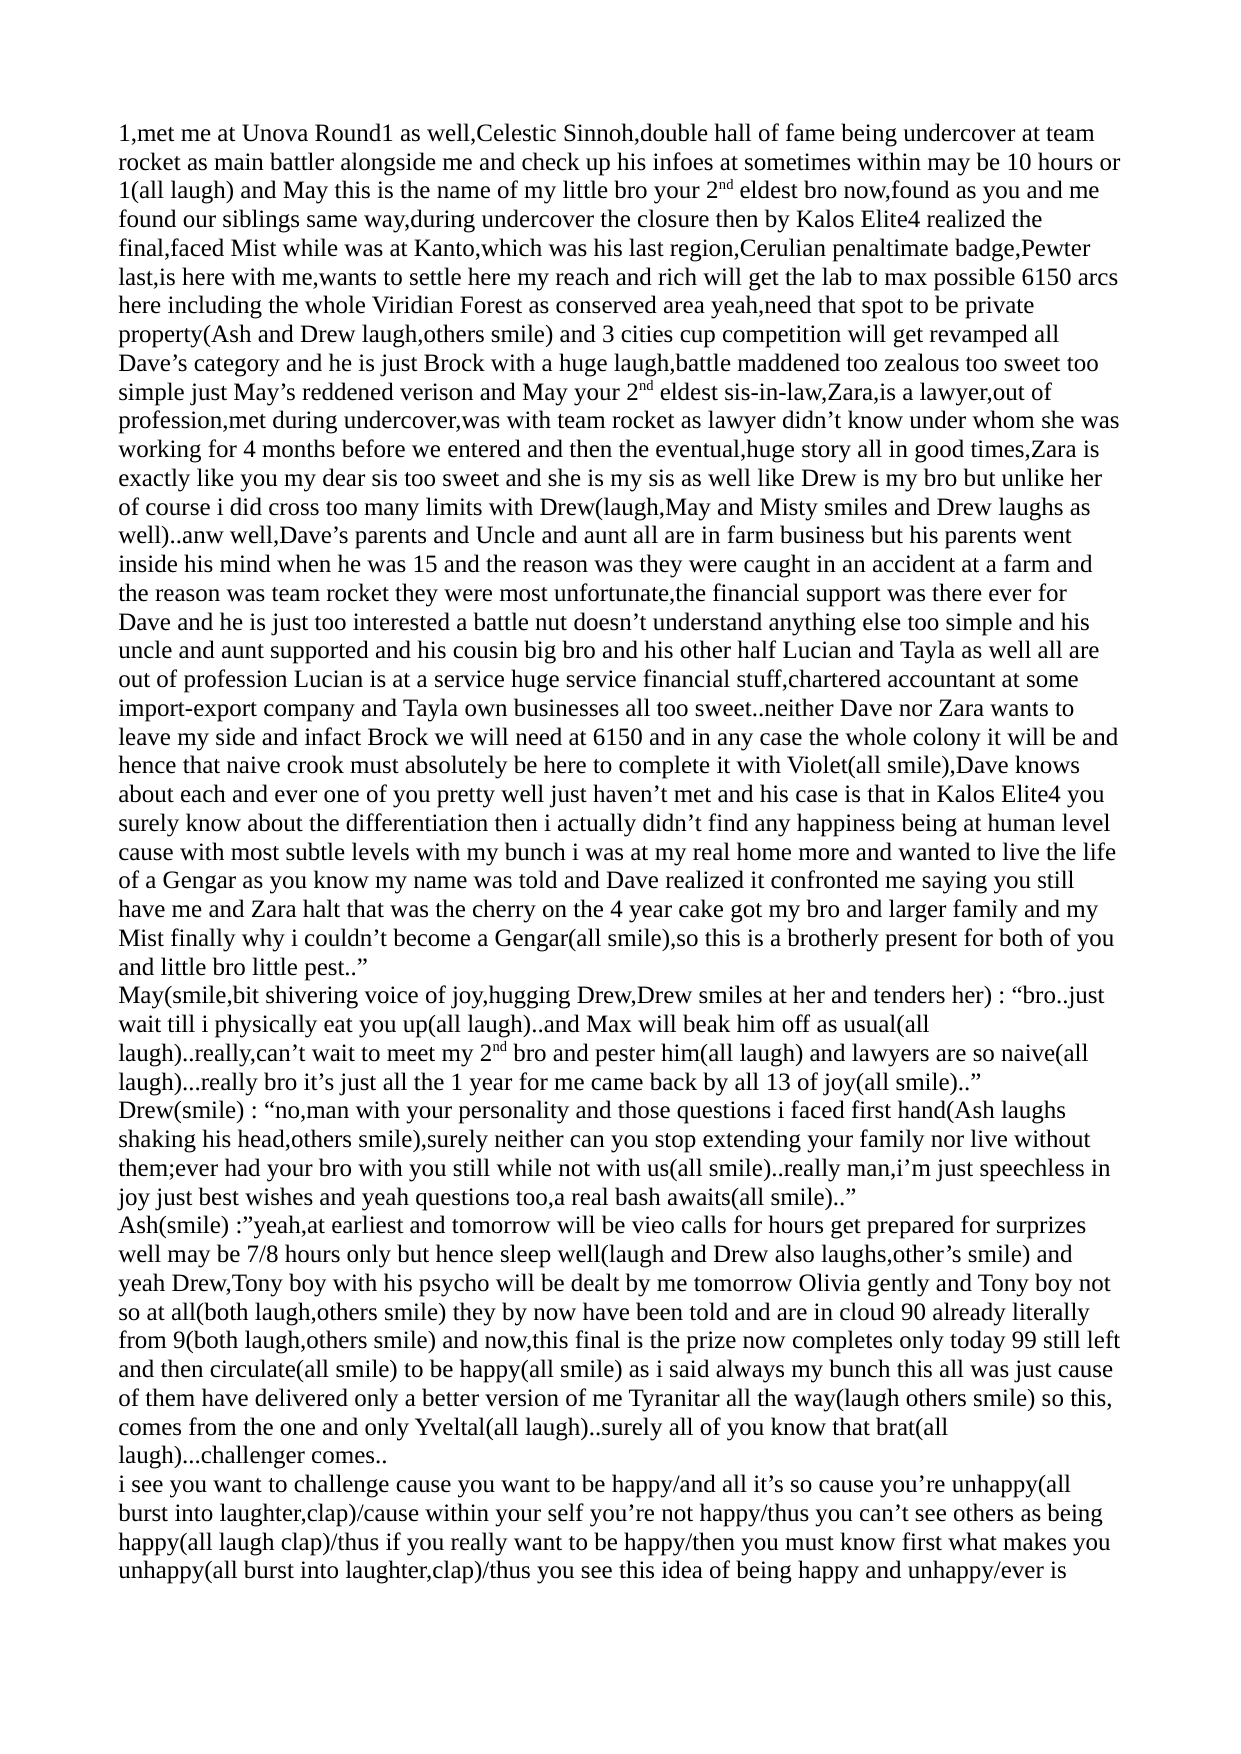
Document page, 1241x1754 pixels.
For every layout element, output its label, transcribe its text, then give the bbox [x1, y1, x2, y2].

text Drew(smile) : “no,man with your personality and those questions i faced first hand(Ash laughs shaking his head,others smile),surely neither can you stop extending your family nor live without them;ever had your bro with you still while not with us(all smile)..really man,i’m just speechless in joy just best wishes and yeah questions too,a real bash awaits(all smile)..” [118, 1096, 1122, 1211]
text comes from the one and only Yveltal(all laugh)..surely all of you know that brat(all laugh)...challenger comes.. [118, 1412, 1122, 1469]
text Ash(smile) :”yeah,at earliest and tomorrow will be vieo calls for hours get prepared for surprizes well may be 7/8 hours only but hence sleep well(laugh and Drew also laughs,other’s smile) and yeah Drew,Tony boy with his psycho will be dealt by me tomorrow Olivia gently and Tony boy not so at all(both laugh,others smile) they by now have been told and are in cloud 90 already literally from 9(both laugh,others smile) and now,this final is the prize now completes only today 99 still left and then circulate(all smile) to be happy(all smile) as i said always my bunch this all was just cause of them have delivered only a better version of me Tyranitar all the way(laugh others smile) so this, [118, 1211, 1122, 1412]
text i see you want to challenge cause you want to be happy/and all it’s so cause you’re unhappy(all burst into laughter,clap)/cause within your self you’re not happy/thus you can’t see others as being happy(all laugh clap)/thus if you really want to be happy/then you must know first what makes you unhappy(all burst into laughter,clap)/thus you see this idea of being happy and unhappy/ever is [118, 1469, 1122, 1584]
text May(smile,bit shivering voice of joy,hugging Drew,Drew smiles at her and tenders her) : “bro..just wait till i physically eat you up(all laugh)..and Max will beak him off as usual(all laugh)..really,can’t wait to meet my 2nd bro and pester him(all laugh) and lawyers are so naive(all laugh)...really bro it’s just all the 1 year for me came back by all 13 of joy(all smile)..” [118, 981, 1122, 1096]
text 1,met me at Unova Round1 as well,Celestic Sinnoh,double hall of fame being undercover at team rocket as main battler alongside me and check up his infoes at sometimes within may be 10 hours or 1(all laugh) and May this is the name of my little bro your 2nd eldest bro now,found as you and me found our siblings same way,during undercover the closure then by Kalos Elite4 realized the final,faced Mist while was at Kanto,which was his last region,Cerulian penaltimate badge,Pewter last,is here with me,wants to settle here my reach and rich will get the lab to max possible 6150 arcs here including the whole Viridian Forest as conserved area yeah,need that spot to be private property(Ash and Drew laugh,others smile) and 3 cities cup competition will get revamped all Dave’s category and he is just Brock with a huge laugh,battle maddened too zealous too sweet too simple just May’s reddened verison and May your 2nd eldest sis-in-law,Zara,is a lawyer,out of profession,met during undercover,was with team rocket as lawyer didn’t know under whom she was working for 4 months before we entered and then the eventual,huge story all in good times,Zara is exactly like you my dear sis too sweet and she is my sis as well like Drew is my bro but unlike her of course i did cross too many limits with Drew(laugh,May and Misty smiles and Drew laughs as well)..anw well,Dave’s parents and Uncle and aunt all are in farm business but his parents went inside his mind when he was 15 and the reason was they were caught in an accident at a farm and the reason was team rocket they were most unfortunate,the financial support was there ever for Dave and he is just too interested a battle nut doesn’t understand anything else too simple and his uncle and aunt supported and his cousin big bro and his other half Lucian and Tayla as well all are out of profession Lucian is at a service huge service financial stuff,chartered accountant at some import-export company and Tayla own businesses all too sweet..neither Dave nor Zara wants to leave my side and infact Brock we will need at 6150 and in any case the whole colony it will be and hence that naive crook must absolutely be here to complete it with Violet(all smile),Dave knows about each and ever one of you pretty well just haven’t met and his case is that in Kalos Elite4 you surely know about the differentiation then i actually didn’t find any happiness being at human level cause with most subtle levels with my bunch i was at my real home more and wanted to live the life of a Gengar as you know my name was told and Dave realized it confronted me saying you still have me and Zara halt that was the cherry on the 4 year cake got my bro and larger family and my Mist finally why i couldn’t become a Gengar(all smile),so this is a brotherly present for both of you and little bro little pest..” [118, 118, 1122, 981]
